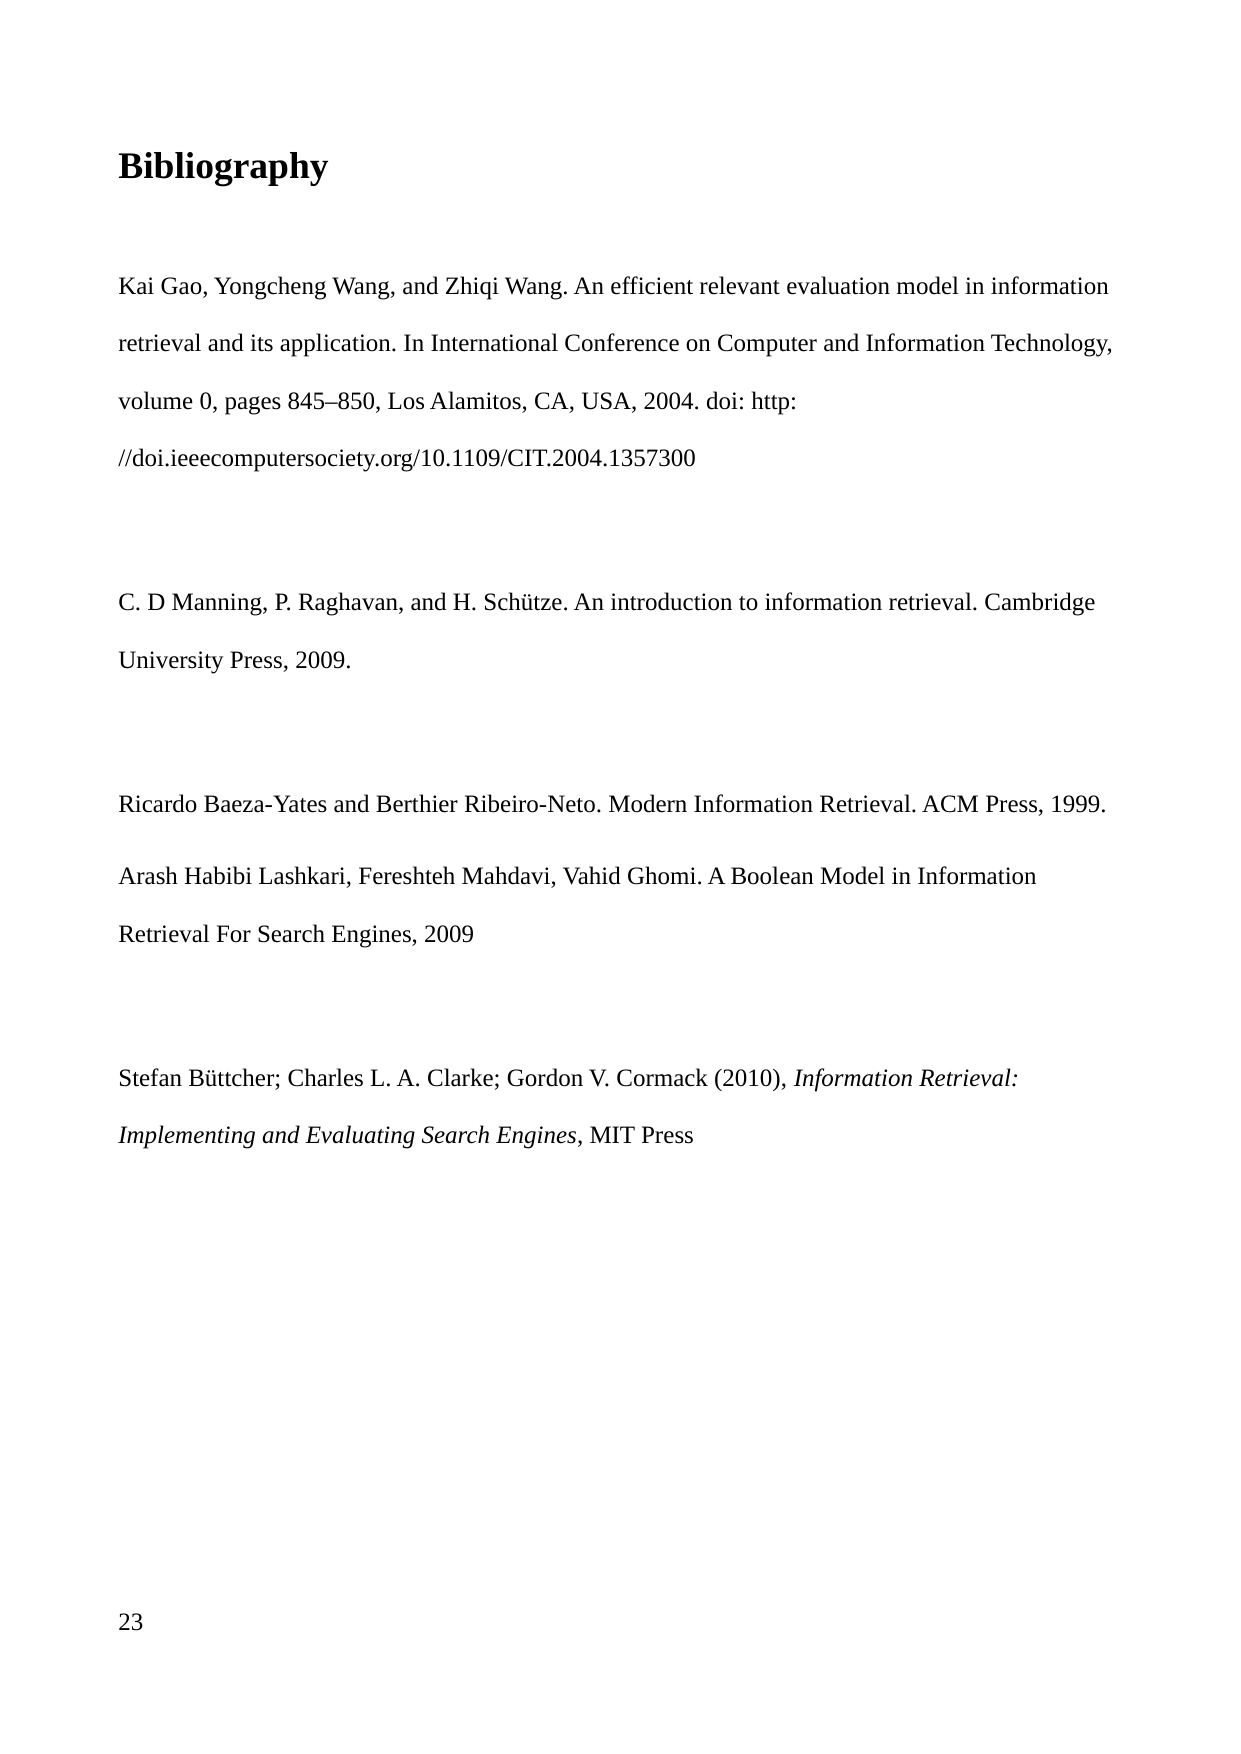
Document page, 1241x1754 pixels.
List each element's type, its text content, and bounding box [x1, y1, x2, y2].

text Kai Gao, Yongcheng Wang, and Zhiqi Wang. An efficient relevant evaluation model in information retrieval and its application. In International Conference on Computer and Information Technology, volume 0, pages 845–850, Los Alamitos, CA, USA, 2004. doi: http: //doi.ieeecomputersociety.org/10.1109/CIT.2004.1357300 [118, 271, 1122, 472]
text Stefan Büttcher; Charles L. A. Clarke; Gordon V. Cormack (2010), Information Retrieval: Implementing and Evaluating Search Engines, MIT Press [118, 1063, 1122, 1149]
text C. D Manning, P. Raghavan, and H. Schütze. An introduction to information retrieval. Cambridge University Press, 2009. [118, 587, 1122, 674]
text Arash Habibi Lashkari, Fereshteh Mahdavi, Vahid Ghomi. A Boolean Model in Information Retrieval For Search Engines, 2009 [118, 861, 1122, 947]
text Ricardo Baeza-Yates and Berthier Ribeiro-Neto. Modern Information Retrieval. ACM Press, 1999. [118, 789, 1122, 818]
subtitle Bibliography [118, 143, 1122, 186]
